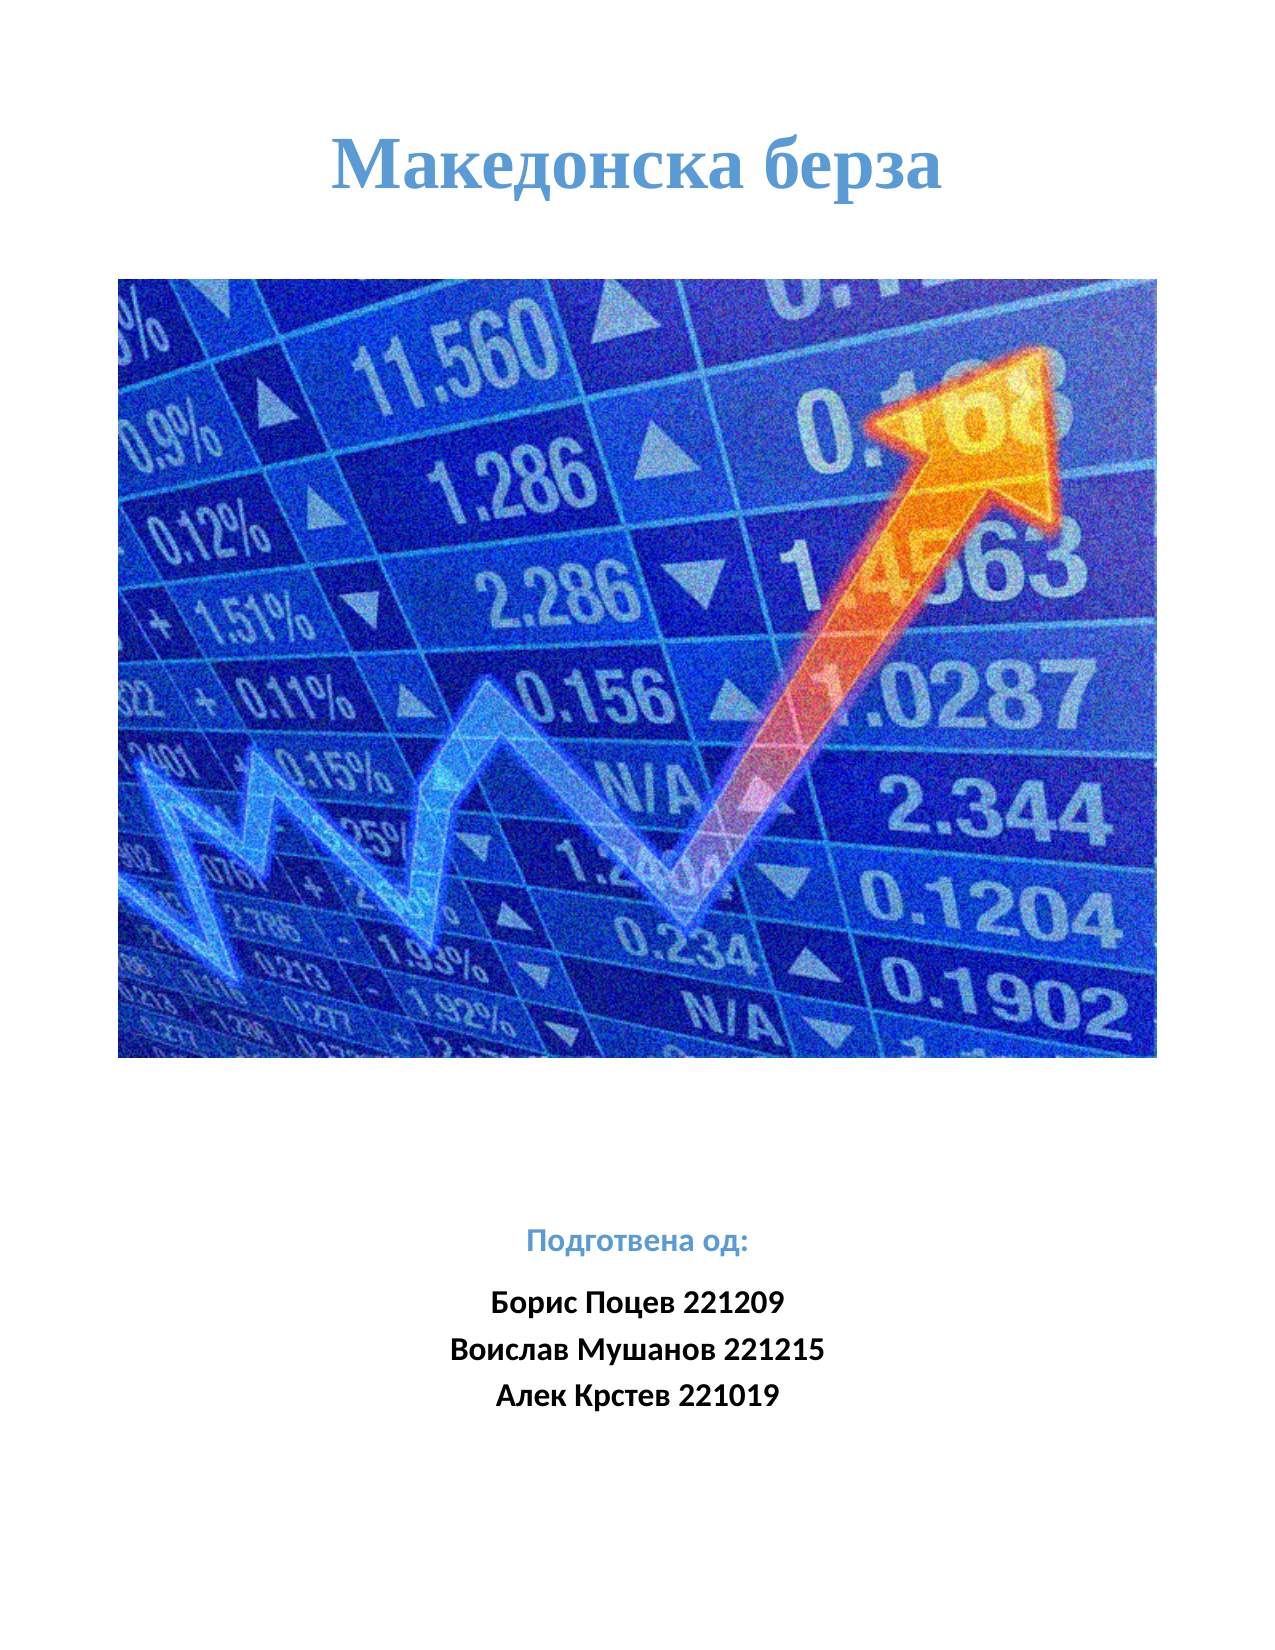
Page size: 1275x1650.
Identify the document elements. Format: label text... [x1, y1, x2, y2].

text Подготвена од: [118, 1219, 1157, 1260]
text Македонска берза [118, 118, 1157, 204]
text Борис Поцев 221209 Воислав Мушанов 221215 Алек Крстев 221019 [118, 1281, 1157, 1415]
